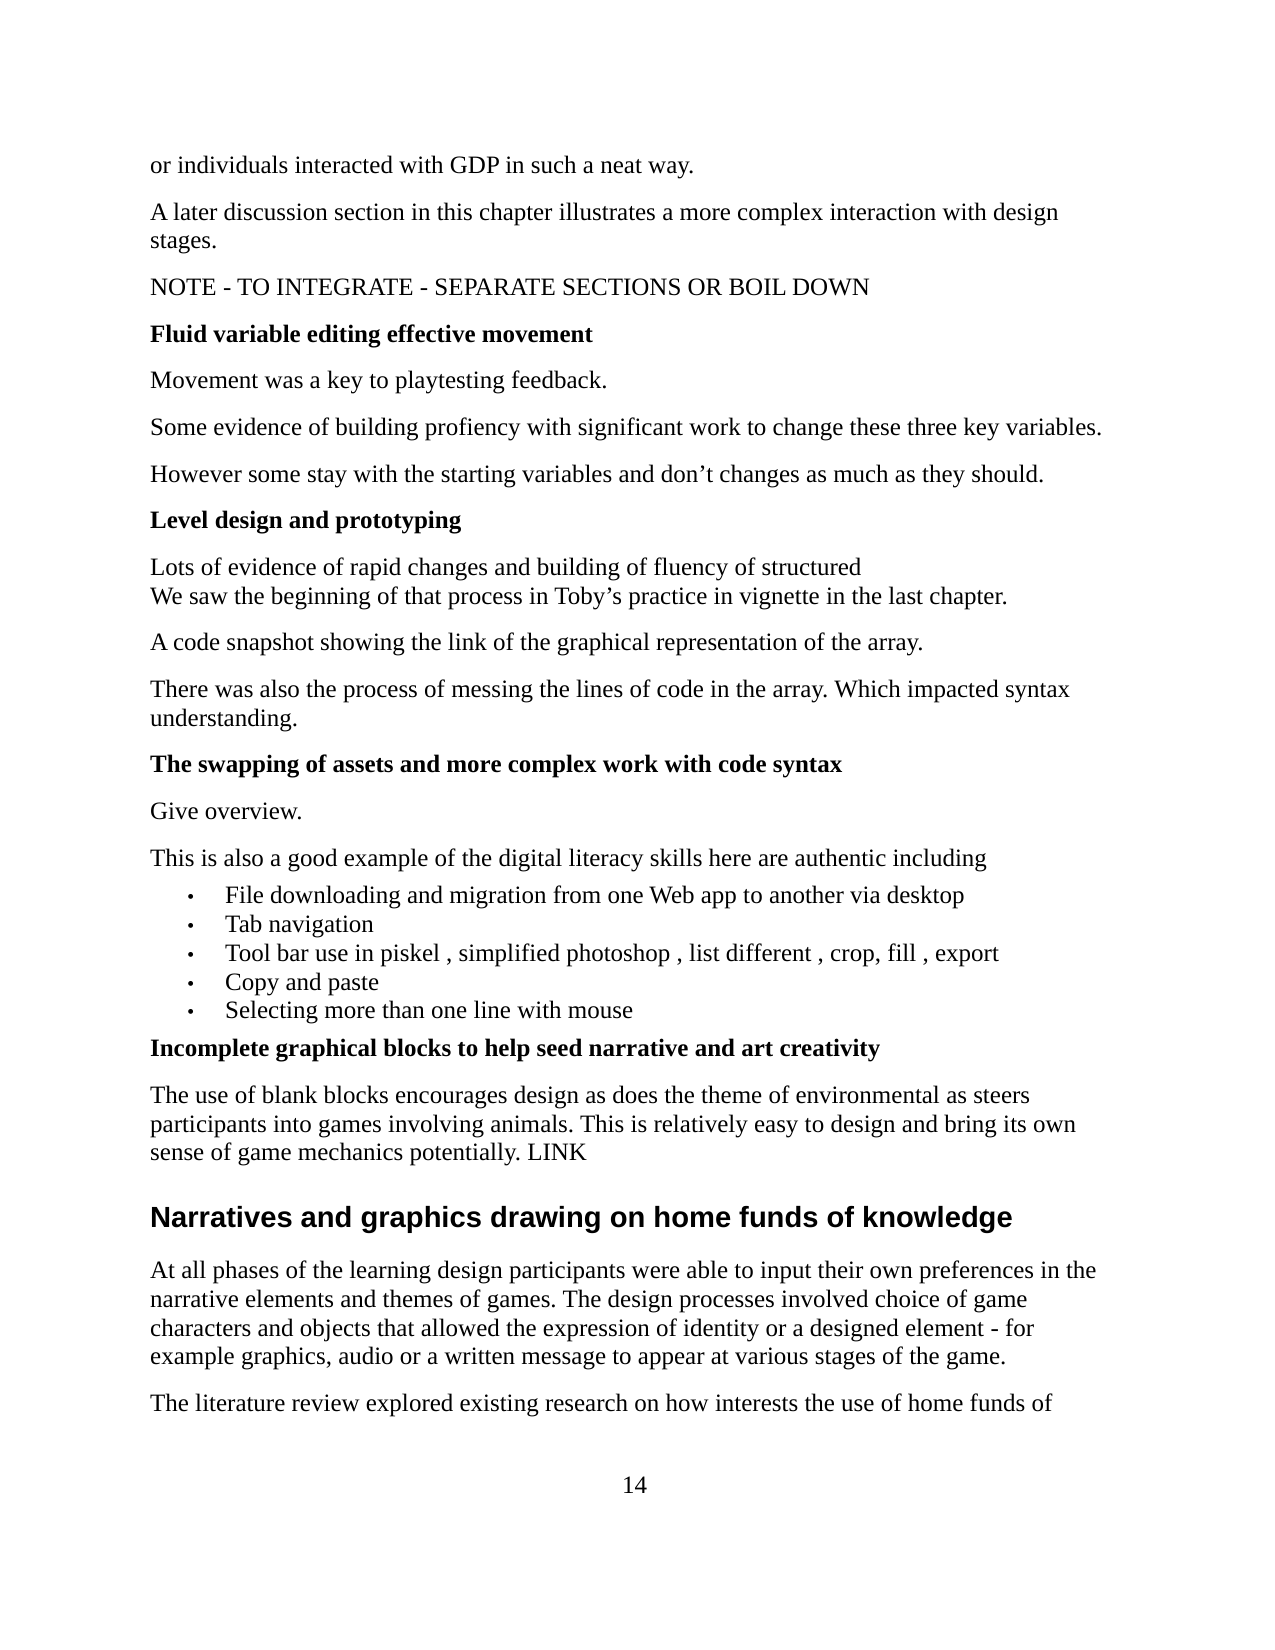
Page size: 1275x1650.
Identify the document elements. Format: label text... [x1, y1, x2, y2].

text Give overview. [150, 796, 1125, 825]
subtitle Narratives and graphics drawing on home funds of knowledge [150, 1200, 1125, 1234]
text A code snapshot showing the link of the graphical representation of the array. [150, 627, 1125, 656]
text Level design and prototyping [150, 505, 1125, 534]
text A later discussion section in this chapter illustrates a more complex interaction with design stages. [150, 197, 1125, 254]
text There was also the process of messing the lines of code in the array. Which impacted syntax understanding. [150, 674, 1125, 732]
text Lots of evidence of rapid changes and building of fluency of structured We saw the beginning of that process in Toby’s practice in vignette in the last chapter. [150, 552, 1125, 609]
text At all phases of the learning design participants were able to input their own preferences in the narrative elements and themes of games. The design processes involved choice of game characters and objects that allowed the expression of identity or a designed element - for example graphics, audio or a written message to appear at various stages of the game. [150, 1255, 1125, 1370]
list Tab navigation [187, 909, 1125, 938]
text Some evidence of building profiency with significant work to change these three key variables. [150, 412, 1125, 441]
list Copy and paste [187, 967, 1125, 996]
text However some stay with the starting variables and don’t changes as much as they should. [150, 459, 1125, 487]
text Incomplete graphical blocks to help seed narrative and art creativity [150, 1033, 1125, 1062]
list File downloading and migration from one Web app to another via desktop [187, 881, 1125, 909]
text This is also a good example of the digital literacy skills here are authentic including [150, 843, 1125, 872]
text The literature review explored existing research on how interests the use of home funds of [150, 1388, 1125, 1417]
list Selecting more than one line with mouse [187, 996, 1125, 1024]
text or individuals interacted with GDP in such a neat way. [150, 150, 1125, 179]
text Fluid variable editing effective movement [150, 319, 1125, 347]
text Movement was a key to playtesting feedback. [150, 365, 1125, 394]
text The swapping of assets and more complex work with code syntax [150, 749, 1125, 778]
text NOTE - TO INTEGRATE - SEPARATE SECTIONS OR BOIL DOWN [150, 272, 1125, 301]
text The use of blank blocks encourages design as does the theme of environmental as steers participants into games involving animals. This is relatively easy to design and bring its own sense of game mechanics potentially. LINK [150, 1080, 1125, 1166]
list Tool bar use in piskel , simplified photoshop , list different , crop, fill , export [187, 938, 1125, 967]
